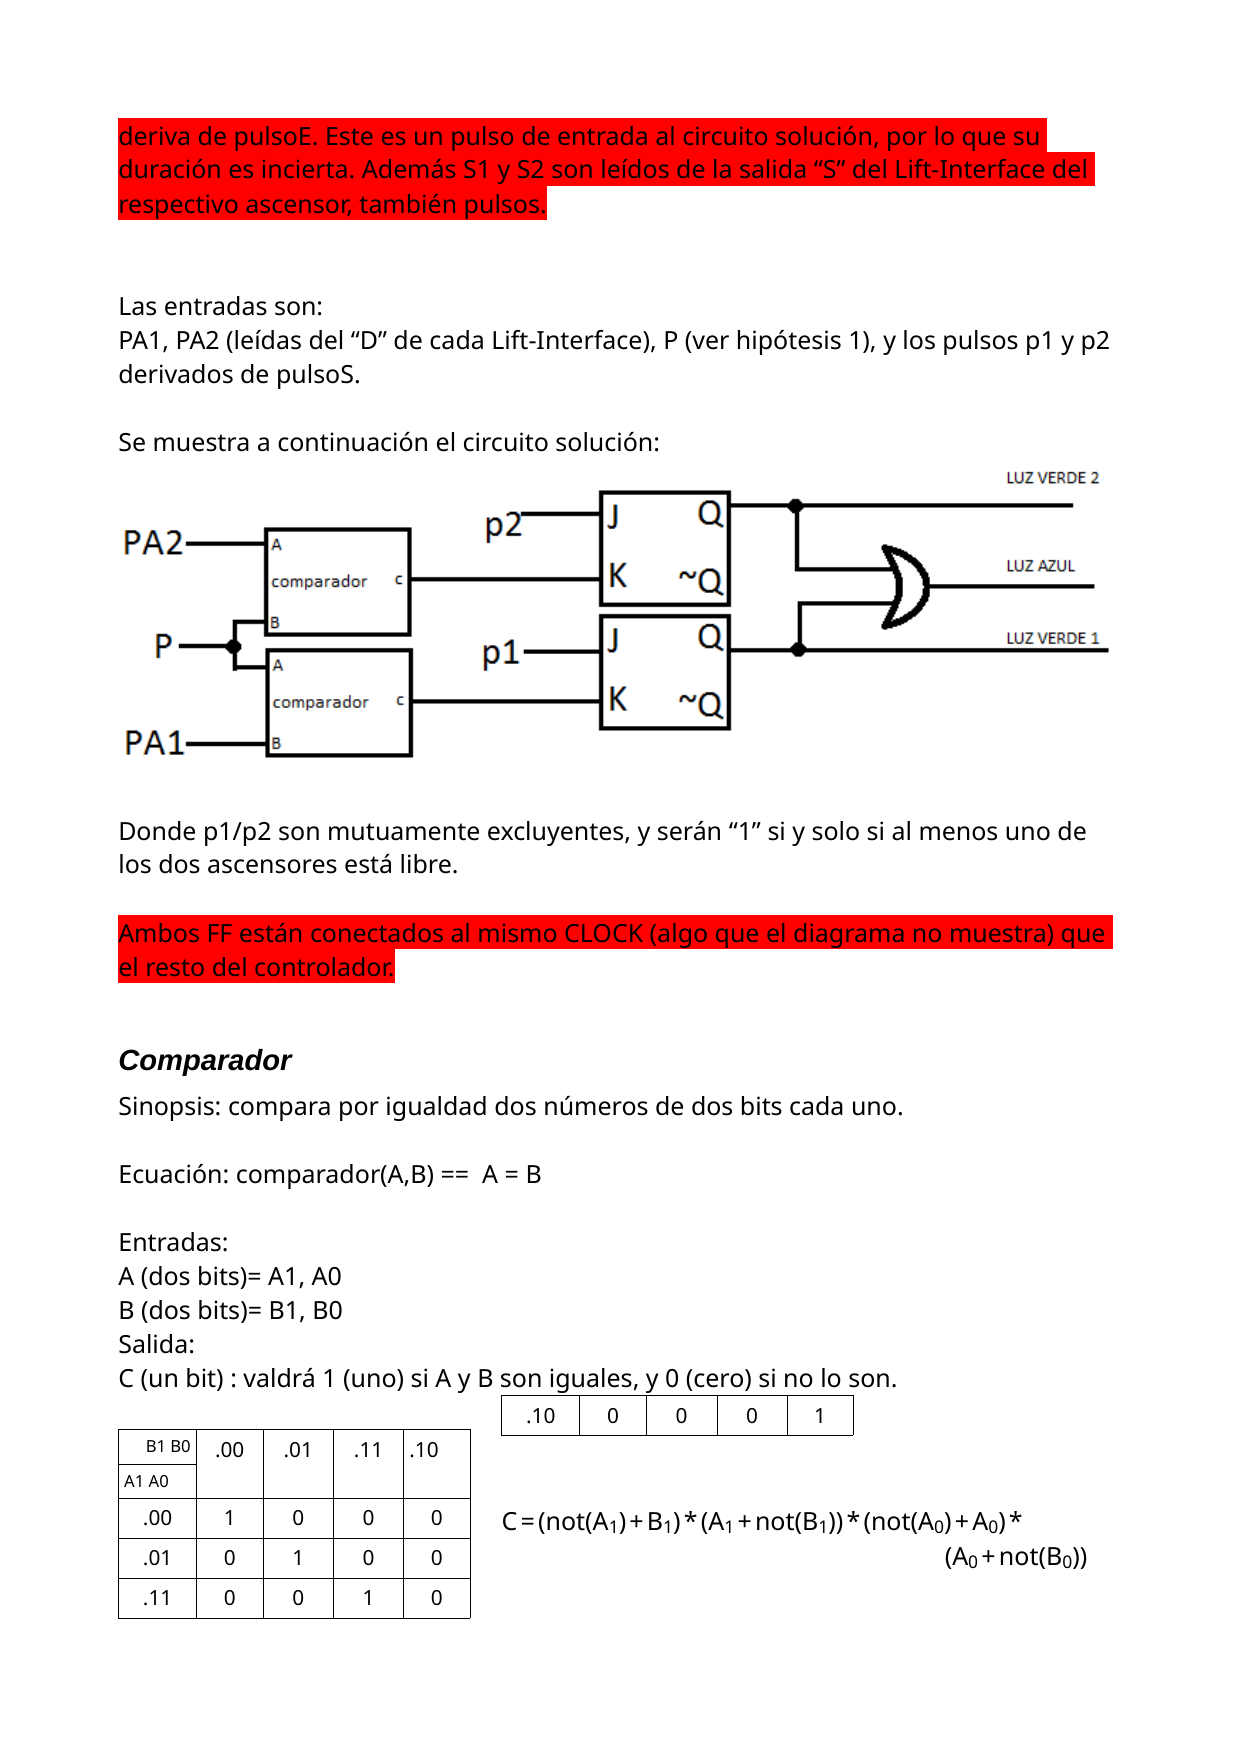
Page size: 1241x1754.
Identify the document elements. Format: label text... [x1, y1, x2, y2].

text C (un bit) : valdrá 1 (uno) si A y B son iguales, y 0 (cero) si no lo son. [118, 1361, 1122, 1395]
text B (dos bits)= B1, B0 [118, 1293, 1122, 1327]
table_cell 0 [264, 1499, 333, 1538]
table_header .01 [264, 1430, 333, 1498]
table_cell 0 [647, 1396, 717, 1435]
text Donde p1/p2 son mutuamente excluyentes, y serán “1” si y solo si al menos uno de los dos ascensores está libre. [118, 813, 1122, 881]
table_cell 0 [718, 1396, 787, 1435]
text Ecuación: comparador(A,B) == A = B [118, 1157, 1122, 1191]
table_cell 0 [404, 1579, 470, 1618]
table_cell 0 [197, 1579, 263, 1618]
table_cell 1 [788, 1396, 853, 1435]
table_cell .00 [119, 1499, 196, 1538]
table_cell .11 [119, 1579, 196, 1618]
text PA1, PA2 (leídas del “D” de cada Lift-Interface), P (ver hipótesis 1), y los pulsos p1 y p2 derivados de pulsoS. [118, 322, 1122, 391]
text Sinopsis: compara por igualdad dos números de dos bits cada uno. [118, 1088, 1122, 1123]
text deriva de pulsoE. Este es un pulso de entrada al circuito solución, por lo que su duración es incierta. Además S1 y S2 son leídos de la salida “S” del Lift-Interface del respectivo ascensor, también pulsos. [118, 118, 1122, 220]
table_cell 1 [264, 1539, 333, 1578]
table_cell 1 [334, 1579, 403, 1618]
table_cell 0 [404, 1539, 470, 1578]
text A (dos bits)= A1, A0 [118, 1259, 1122, 1293]
table_cell 0 [197, 1539, 263, 1578]
table_cell 0 [580, 1396, 646, 1435]
table_cell .01 [119, 1539, 196, 1578]
text Las entradas son: [118, 288, 1122, 322]
table_cell 0 [334, 1499, 403, 1538]
table_header .10 [404, 1430, 470, 1498]
text Ambos FF están conectados al mismo CLOCK (algo que el diagrama no muestra) que el resto del controlador. [118, 915, 1122, 983]
table_cell 0 [264, 1579, 333, 1618]
table_header .11 [334, 1430, 403, 1498]
table_cell 0 [404, 1499, 470, 1538]
table_cell 1 [197, 1499, 263, 1538]
table_header B1 B0 [119, 1430, 196, 1463]
subtitle Comparador [118, 1042, 1122, 1076]
table_header .00 [197, 1430, 263, 1498]
text C = (not(A1) + B1) * (A1 + not(B1)) * (not(A0) + A0) * (A0 + not(B0)) [501, 1503, 1122, 1574]
table_cell 0 [334, 1539, 403, 1578]
text Se muestra a continuación el circuito solución: [118, 425, 1122, 458]
table_cell .10 [502, 1396, 579, 1435]
picture [118, 458, 1123, 779]
text Entradas: [118, 1225, 1122, 1259]
table_cell A1 A0 [119, 1465, 196, 1498]
text Salida: [118, 1327, 1122, 1361]
